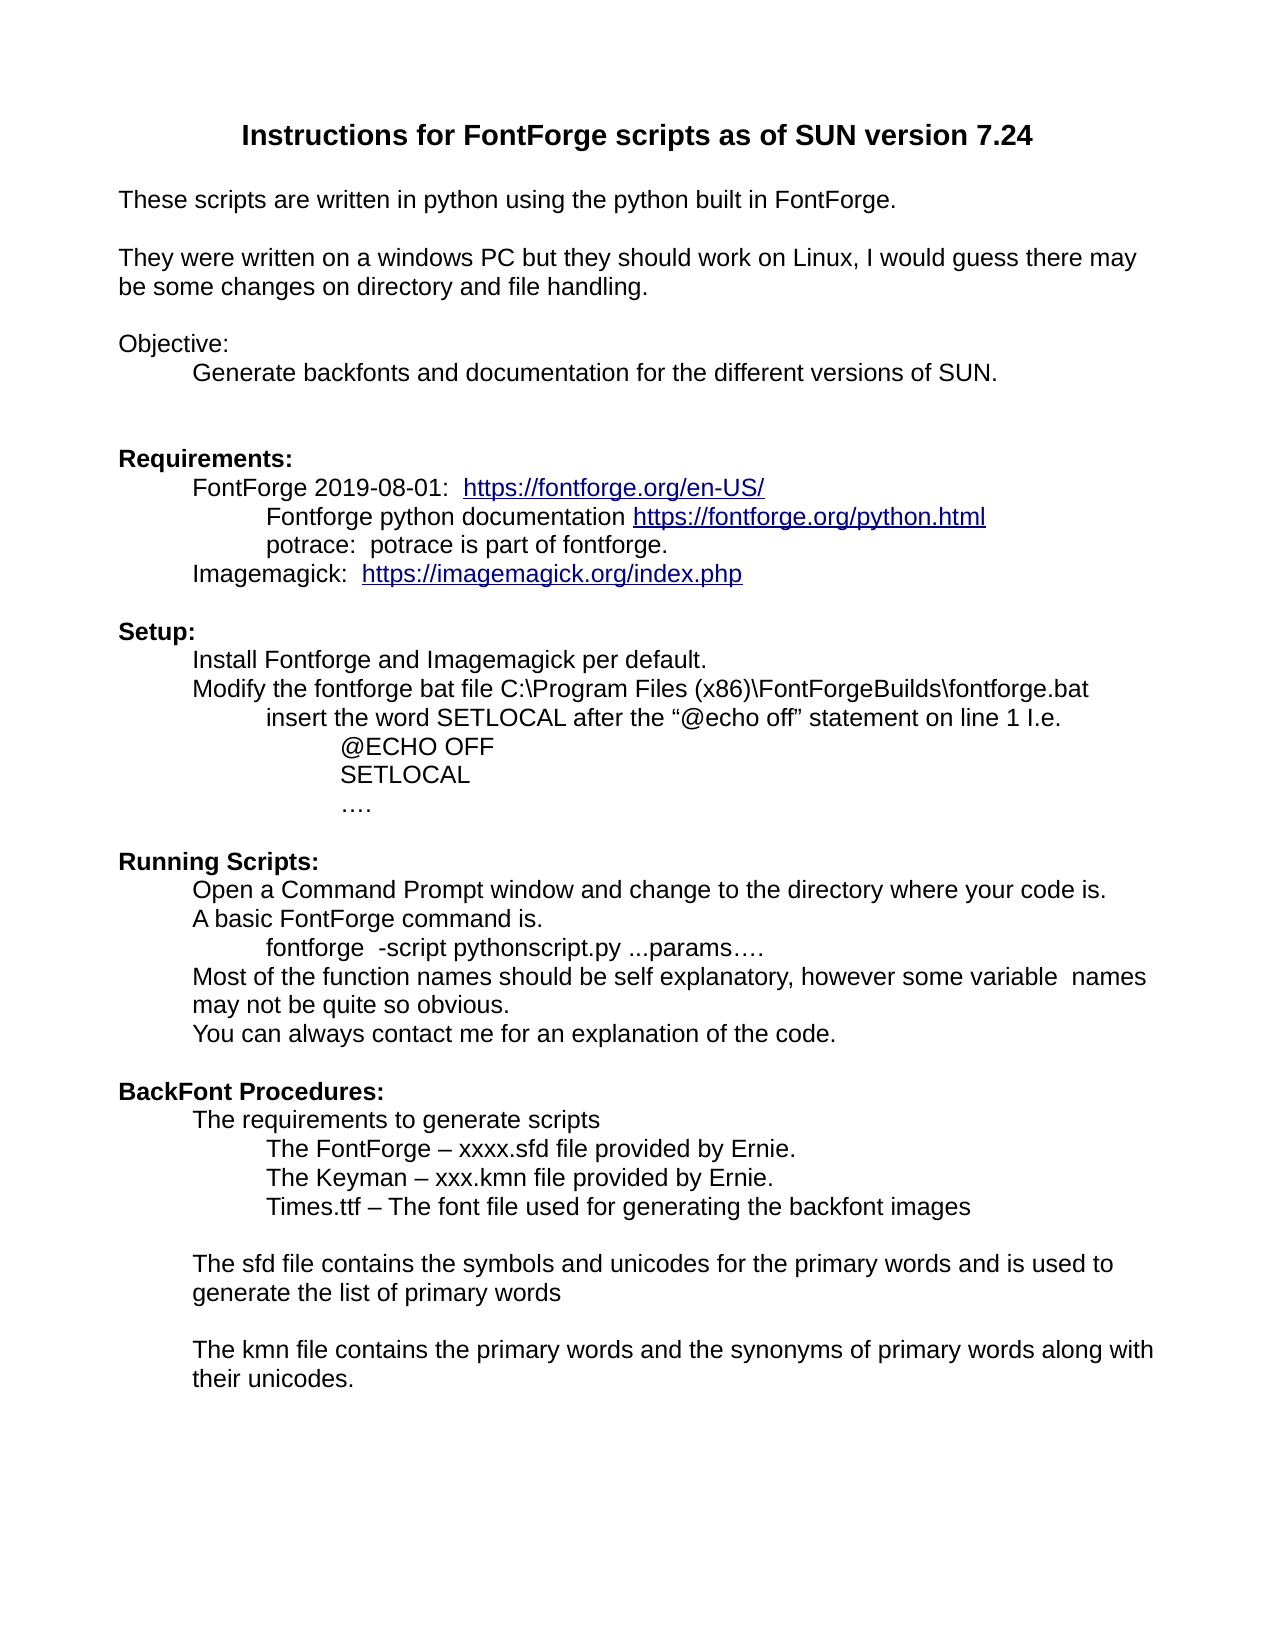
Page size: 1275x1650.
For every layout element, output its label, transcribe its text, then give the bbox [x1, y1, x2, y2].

text BackFont Procedures: [118, 1076, 1157, 1105]
text They were written on a windows PC but they should work on Linux, I would guess there may be some changes on directory and file handling. [118, 243, 1157, 300]
text The sfd file contains the symbols and unicodes for the primary words and is used to generate the list of primary words [118, 1249, 1157, 1306]
text Fontforge python documentation https://fontforge.org/python.html [192, 501, 1157, 530]
text Imagemagick: https://imagemagick.org/index.php [192, 559, 1157, 588]
text The requirements to generate scripts [118, 1105, 1157, 1134]
text Times.ttf – The font file used for generating the backfont images [118, 1191, 1157, 1220]
text Instructions for FontForge scripts as of SUN version 7.24 [118, 118, 1157, 152]
text The Keyman – xxx.kmn file provided by Ernie. [118, 1163, 1157, 1191]
text Install Fontforge and Imagemagick per default. [192, 645, 1157, 674]
text potrace: potrace is part of fontforge. [192, 530, 1157, 559]
text These scripts are written in python using the python built in FontForge. [118, 185, 1157, 214]
text Objective: [118, 329, 1157, 358]
text Running Scripts: [118, 846, 1157, 875]
text Open a Command Prompt window and change to the directory where your code is. [192, 875, 1157, 904]
text A basic FontForge command is. [192, 904, 1157, 933]
text …. [192, 789, 1157, 818]
text Modify the fontforge bat file C:\Program Files (x86)\FontForgeBuilds\fontforge.bat [192, 674, 1157, 703]
text Requirements: [118, 444, 1157, 473]
text SETLOCAL [266, 760, 1157, 789]
text Generate backfonts and documentation for the different versions of SUN. [118, 358, 1157, 386]
text fontforge -script pythonscript.py ...params…. [192, 933, 1157, 961]
text Most of the function names should be self explanatory, however some variable names may not be quite so obvious. [192, 961, 1157, 1019]
text Setup: [118, 616, 1157, 645]
text @ECHO OFF [266, 731, 1157, 760]
text The kmn file contains the primary words and the synonyms of primary words along with their unicodes. [118, 1335, 1157, 1393]
text FontForge 2019-08-01: https://fontforge.org/en-US/ [192, 473, 1157, 501]
text insert the word SETLOCAL after the “@echo off” statement on line 1 I.e. [192, 703, 1157, 731]
text You can always contact me for an explanation of the code. [192, 1019, 1157, 1048]
text The FontForge – xxxx.sfd file provided by Ernie. [118, 1134, 1157, 1163]
